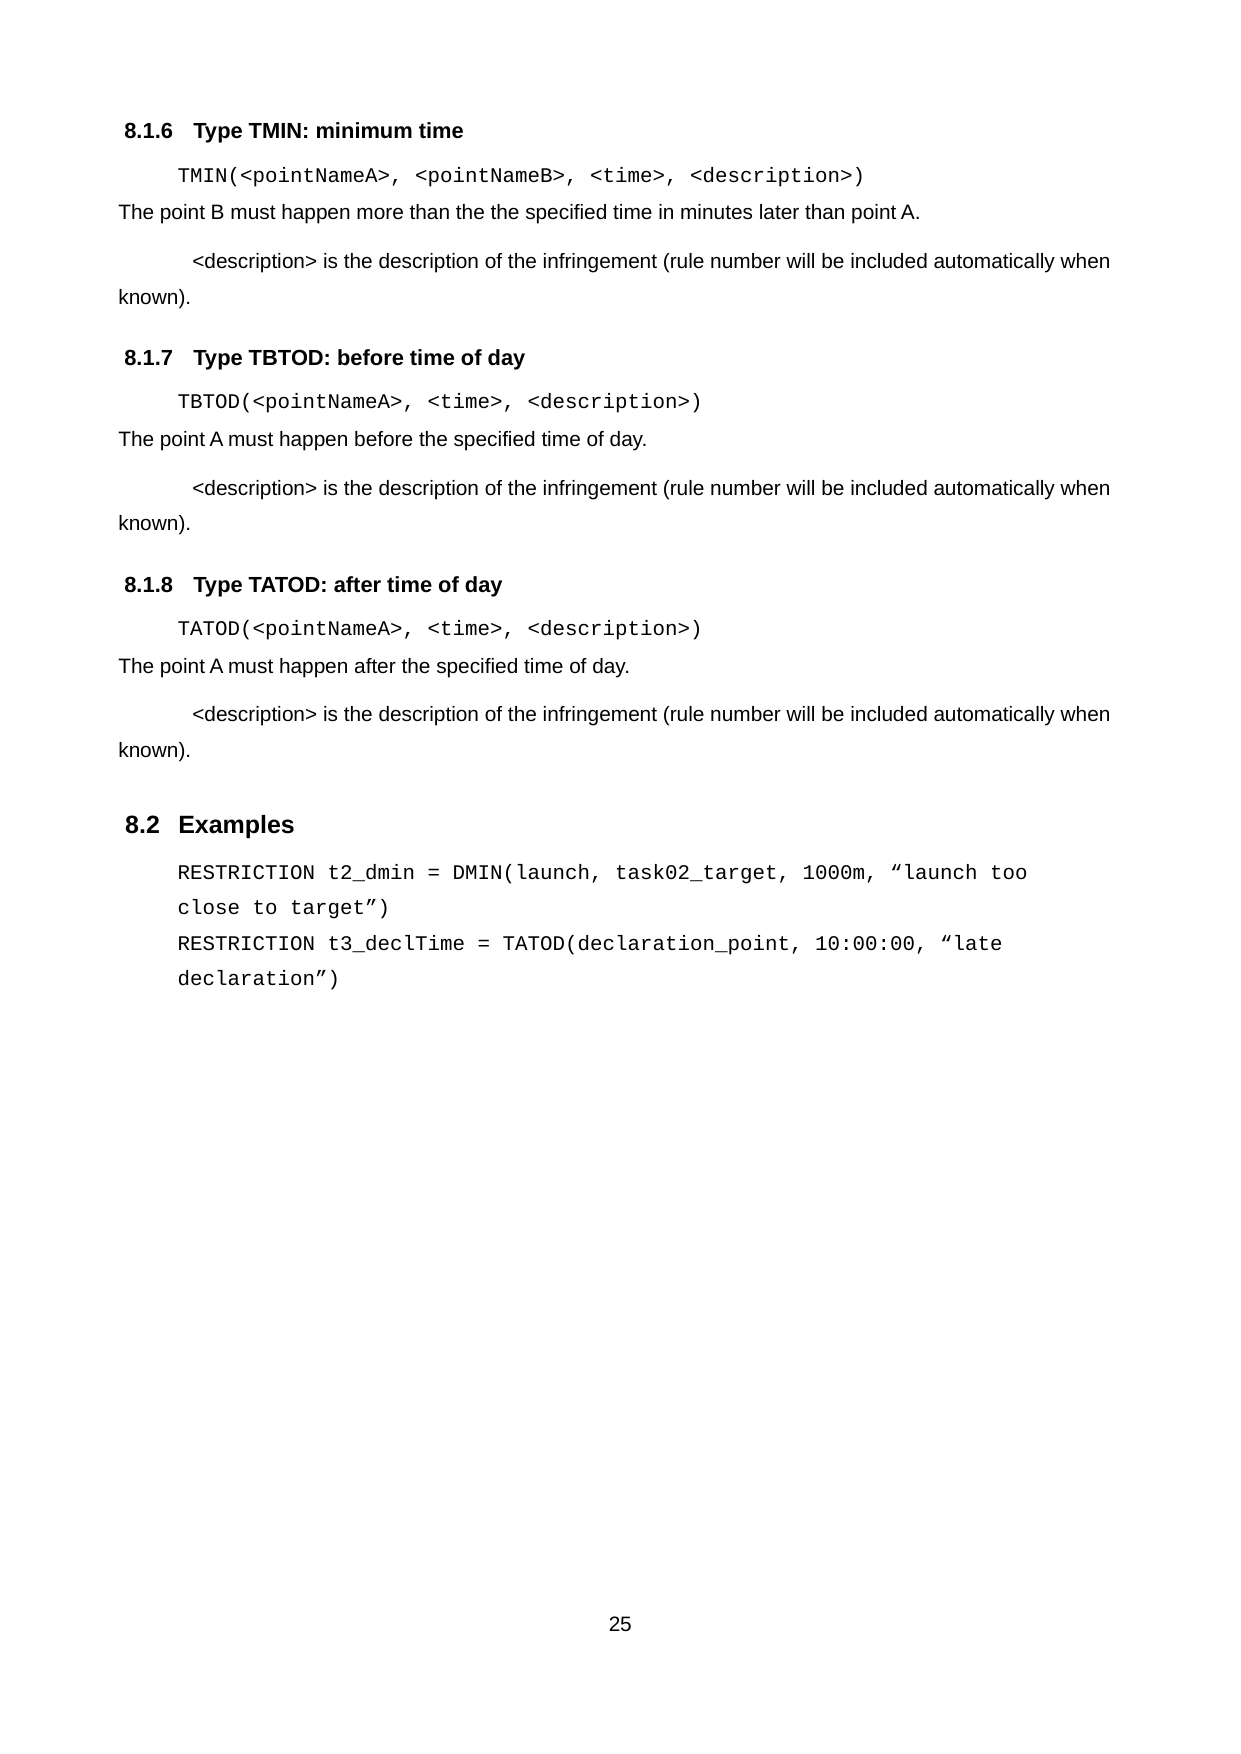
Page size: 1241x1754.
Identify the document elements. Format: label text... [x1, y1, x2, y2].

subtitle Type TMIN: minimum time [118, 118, 1122, 143]
text The point A must happen after the specified time of day. [118, 653, 1122, 677]
text RESTRICTION t2_dmin = DMIN(launch, task02_target, 1000m, “launch too close to target”) RESTRICTION t3_declTime = TATOD(declaration_point, 10:00:00, “late declaration”) [177, 862, 1063, 992]
text <description> is the description of the infringement (rule number will be included automatically when known). [118, 249, 1122, 308]
text The point B must happen more than the the specified time in minutes later than point A. [118, 200, 1122, 224]
text TMIN(<pointNameA>, <pointNameB>, <time>, <description>) [177, 165, 1063, 188]
subtitle Type TBTOD: before time of day [118, 345, 1122, 370]
text TATOD(<pointNameA>, <time>, <description>) [177, 618, 1063, 642]
text <description> is the description of the infringement (rule number will be included automatically when known). [118, 702, 1122, 762]
subtitle Examples [118, 810, 1122, 839]
subtitle Type TATOD: after time of day [118, 571, 1122, 597]
text <description> is the description of the infringement (rule number will be included automatically when known). [118, 475, 1122, 535]
text The point A must happen before the specified time of day. [118, 427, 1122, 451]
text TBTOD(<pointNameA>, <time>, <description>) [177, 391, 1063, 415]
